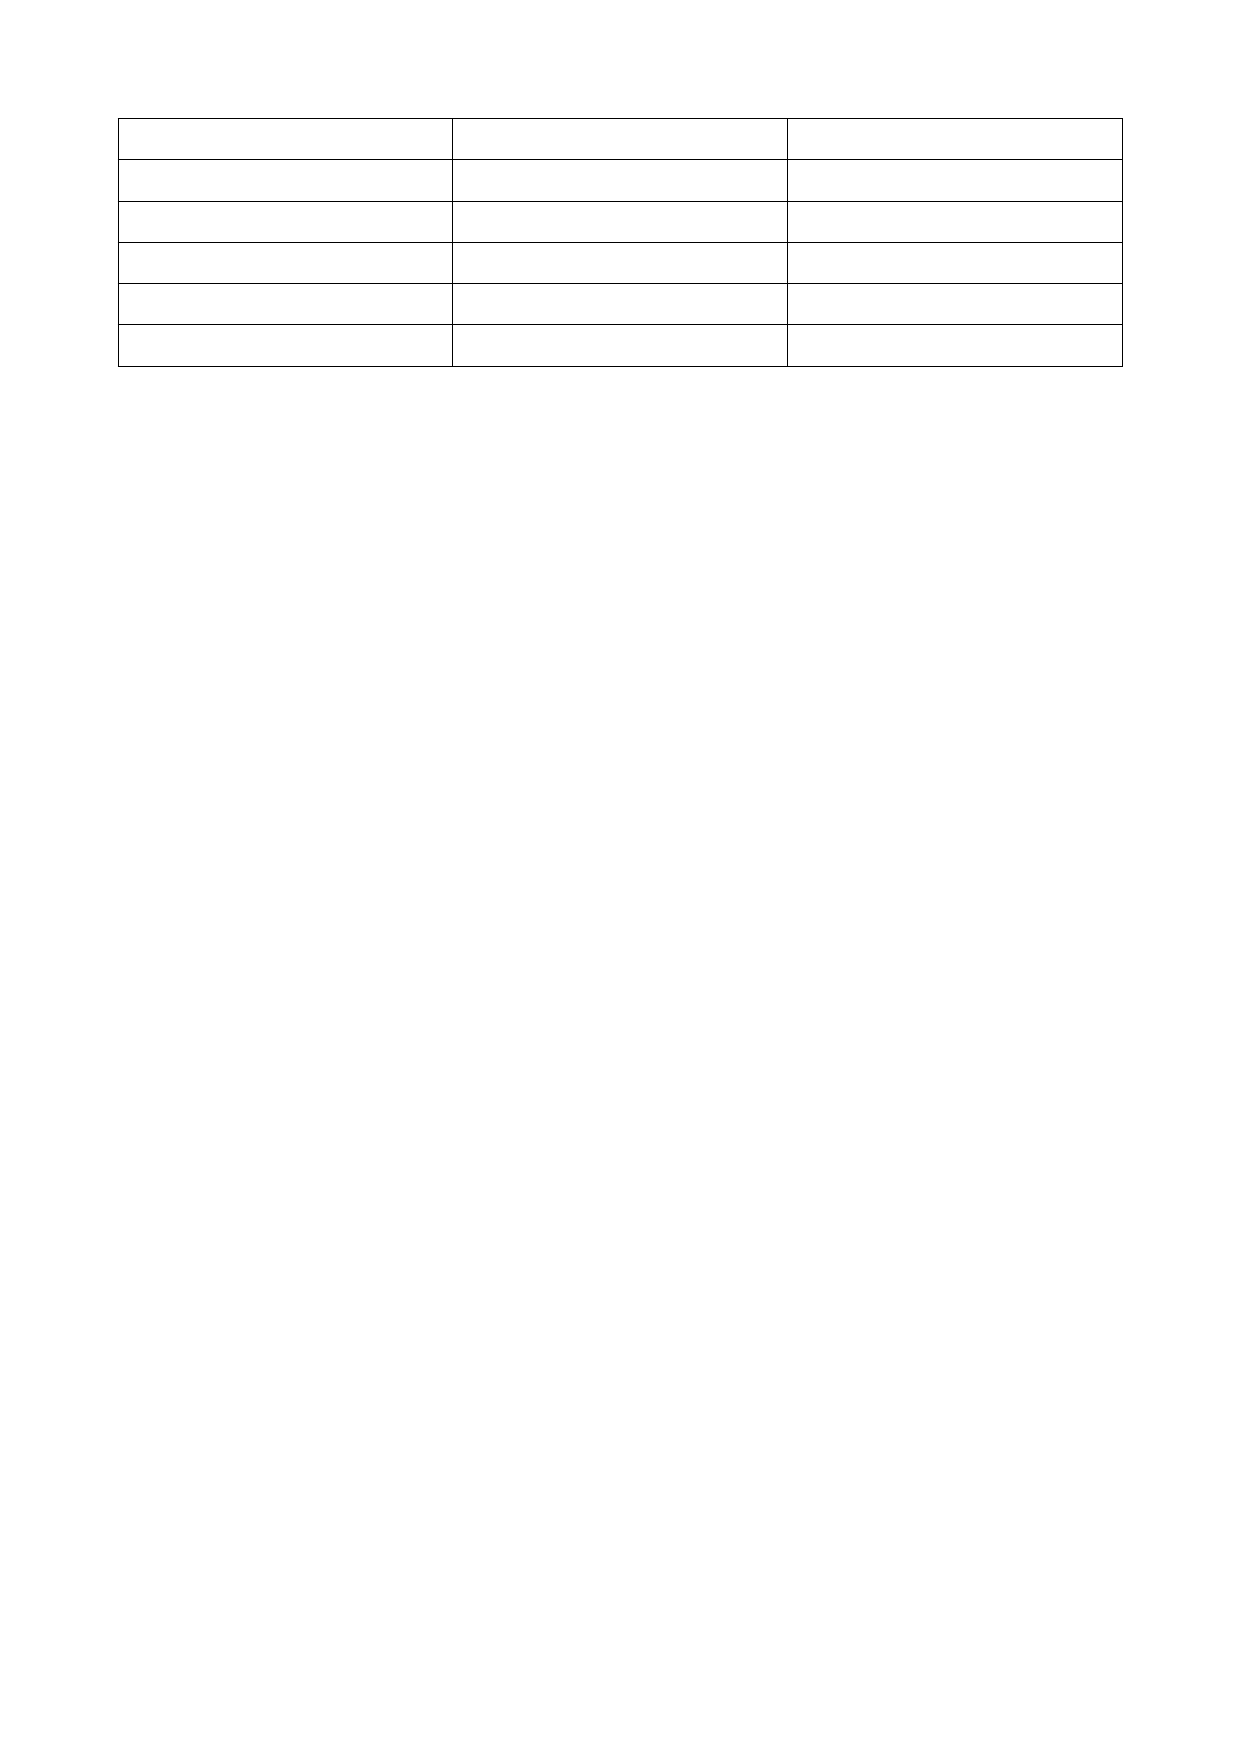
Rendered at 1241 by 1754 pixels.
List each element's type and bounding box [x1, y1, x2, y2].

table_cell [119, 160, 452, 201]
table_cell [788, 243, 1122, 283]
table_cell [453, 119, 787, 159]
table_cell [453, 243, 787, 283]
table_cell [788, 284, 1122, 324]
table_cell [119, 243, 452, 283]
table_cell [119, 202, 452, 242]
table_cell [119, 119, 452, 159]
table_cell [453, 325, 787, 366]
table_cell [788, 160, 1122, 201]
table_cell [788, 325, 1122, 366]
table_cell [119, 284, 452, 324]
table_cell [119, 325, 452, 366]
table_cell [453, 202, 787, 242]
table_cell [453, 160, 787, 201]
table_cell [453, 284, 787, 324]
table_cell [788, 202, 1122, 242]
table_cell [788, 119, 1122, 159]
